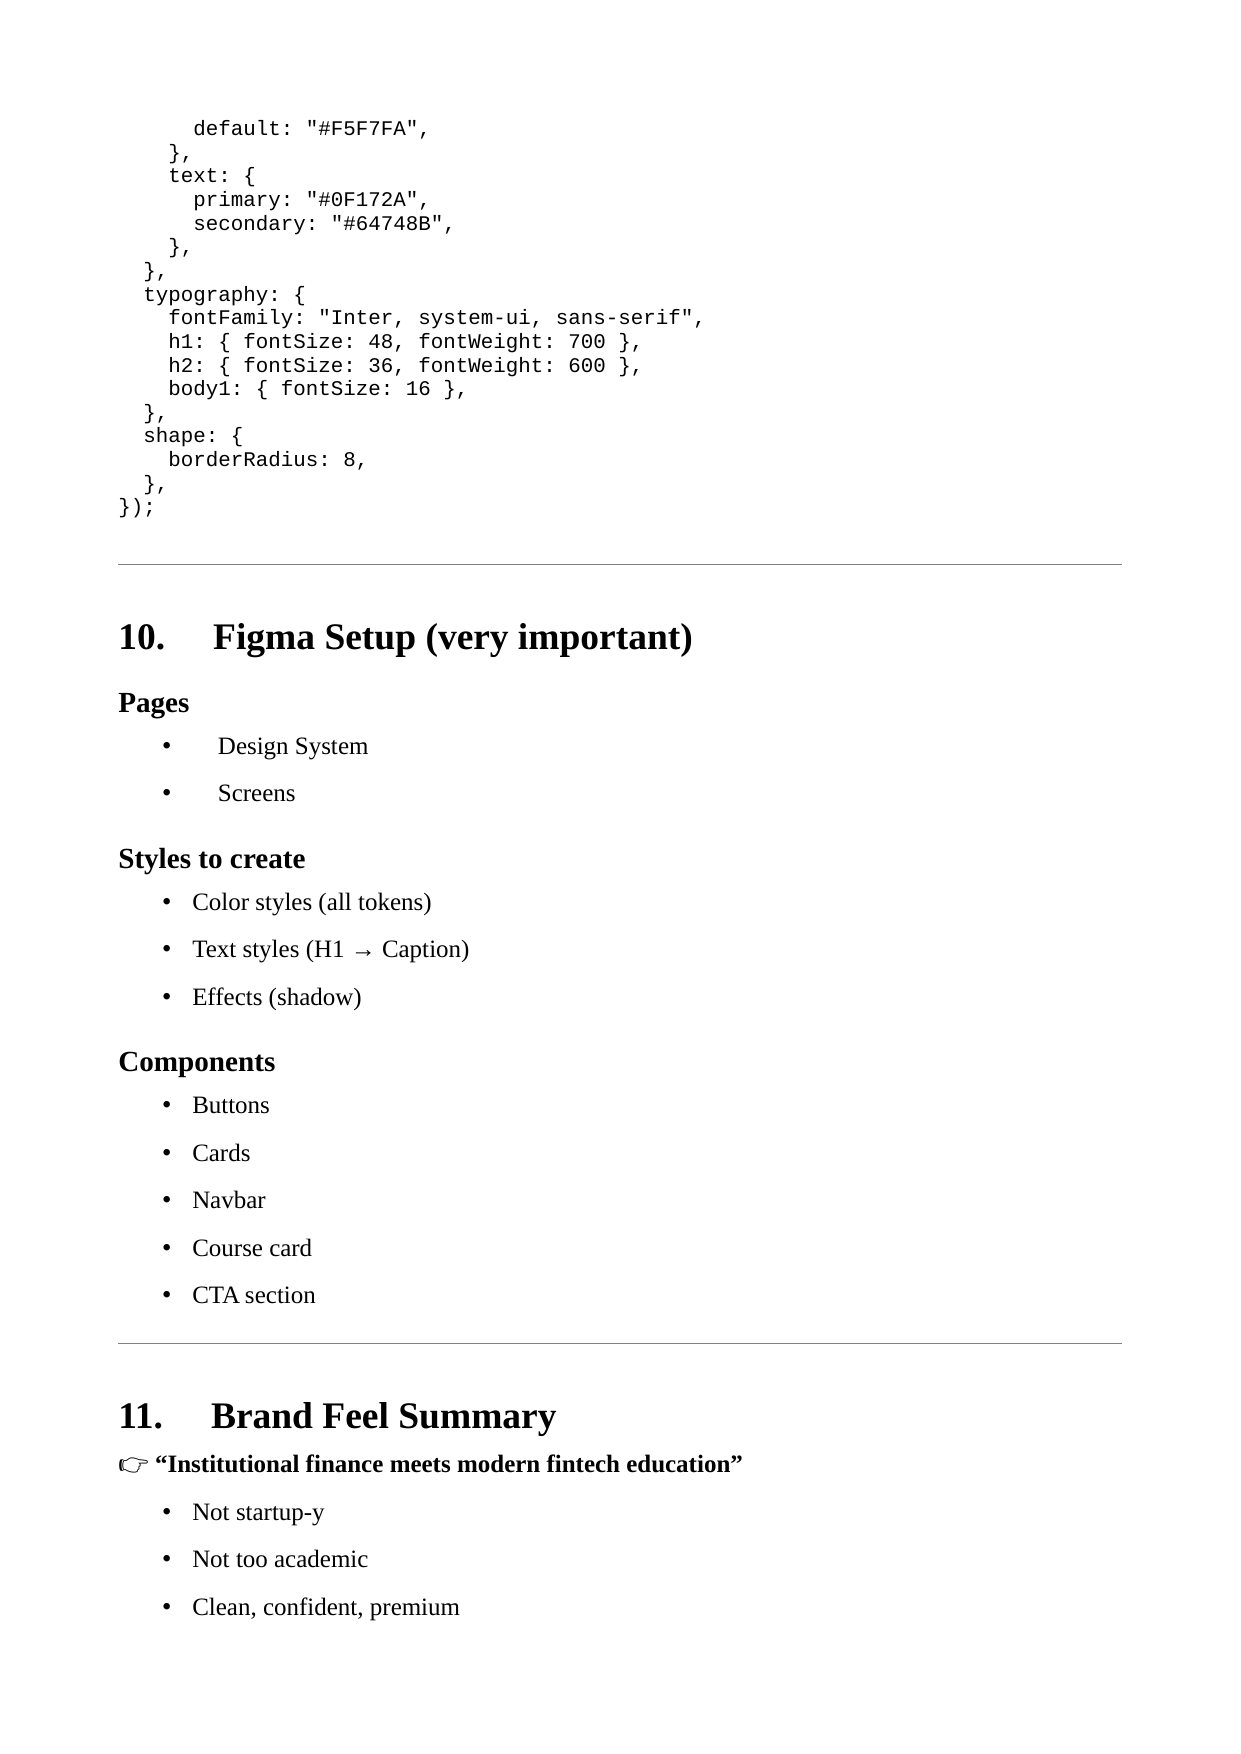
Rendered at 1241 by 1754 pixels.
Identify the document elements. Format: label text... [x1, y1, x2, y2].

text 👉 “Institutional finance meets modern fintech education” [118, 1449, 1122, 1478]
list Not startup-y [162, 1497, 1122, 1525]
text }, [118, 142, 1122, 165]
text }, [118, 402, 1122, 426]
text h2: { fontSize: 36, fontWeight: 600 }, [118, 354, 1122, 378]
list Color styles (all tokens) [162, 887, 1122, 916]
text typography: { [118, 284, 1122, 307]
list 📱 Screens [162, 778, 1122, 807]
list Clean, confident, premium [162, 1592, 1122, 1621]
text }, [118, 473, 1122, 496]
text body1: { fontSize: 16 }, [118, 378, 1122, 402]
list Navbar [162, 1185, 1122, 1214]
text default: "#F5F7FA", [118, 118, 1122, 142]
subtitle 11. ✨ Brand Feel Summary [118, 1393, 1122, 1436]
list 🎨 Design System [162, 731, 1122, 760]
list Buttons [162, 1090, 1122, 1119]
text borderRadius: 8, [118, 449, 1122, 473]
text h1: { fontSize: 48, fontWeight: 700 }, [118, 331, 1122, 354]
text primary: "#0F172A", [118, 189, 1122, 213]
list Not too academic [162, 1544, 1122, 1573]
subtitle 10. 🧩 Figma Setup (very important) [118, 615, 1122, 658]
text }, [118, 260, 1122, 284]
subtitle Pages [118, 685, 1122, 718]
subtitle Components [118, 1044, 1122, 1078]
list Text styles (H1 → Caption) [162, 934, 1122, 963]
text text: { [118, 165, 1122, 189]
text }); [118, 496, 1122, 520]
list CTA section [162, 1281, 1122, 1309]
list Effects (shadow) [162, 982, 1122, 1011]
text }, [118, 236, 1122, 260]
text shape: { [118, 426, 1122, 449]
text secondary: "#64748B", [118, 213, 1122, 236]
text fontFamily: "Inter, system-ui, sans-serif", [118, 307, 1122, 331]
list Course card [162, 1233, 1122, 1262]
subtitle Styles to create [118, 841, 1122, 874]
list Cards [162, 1138, 1122, 1167]
